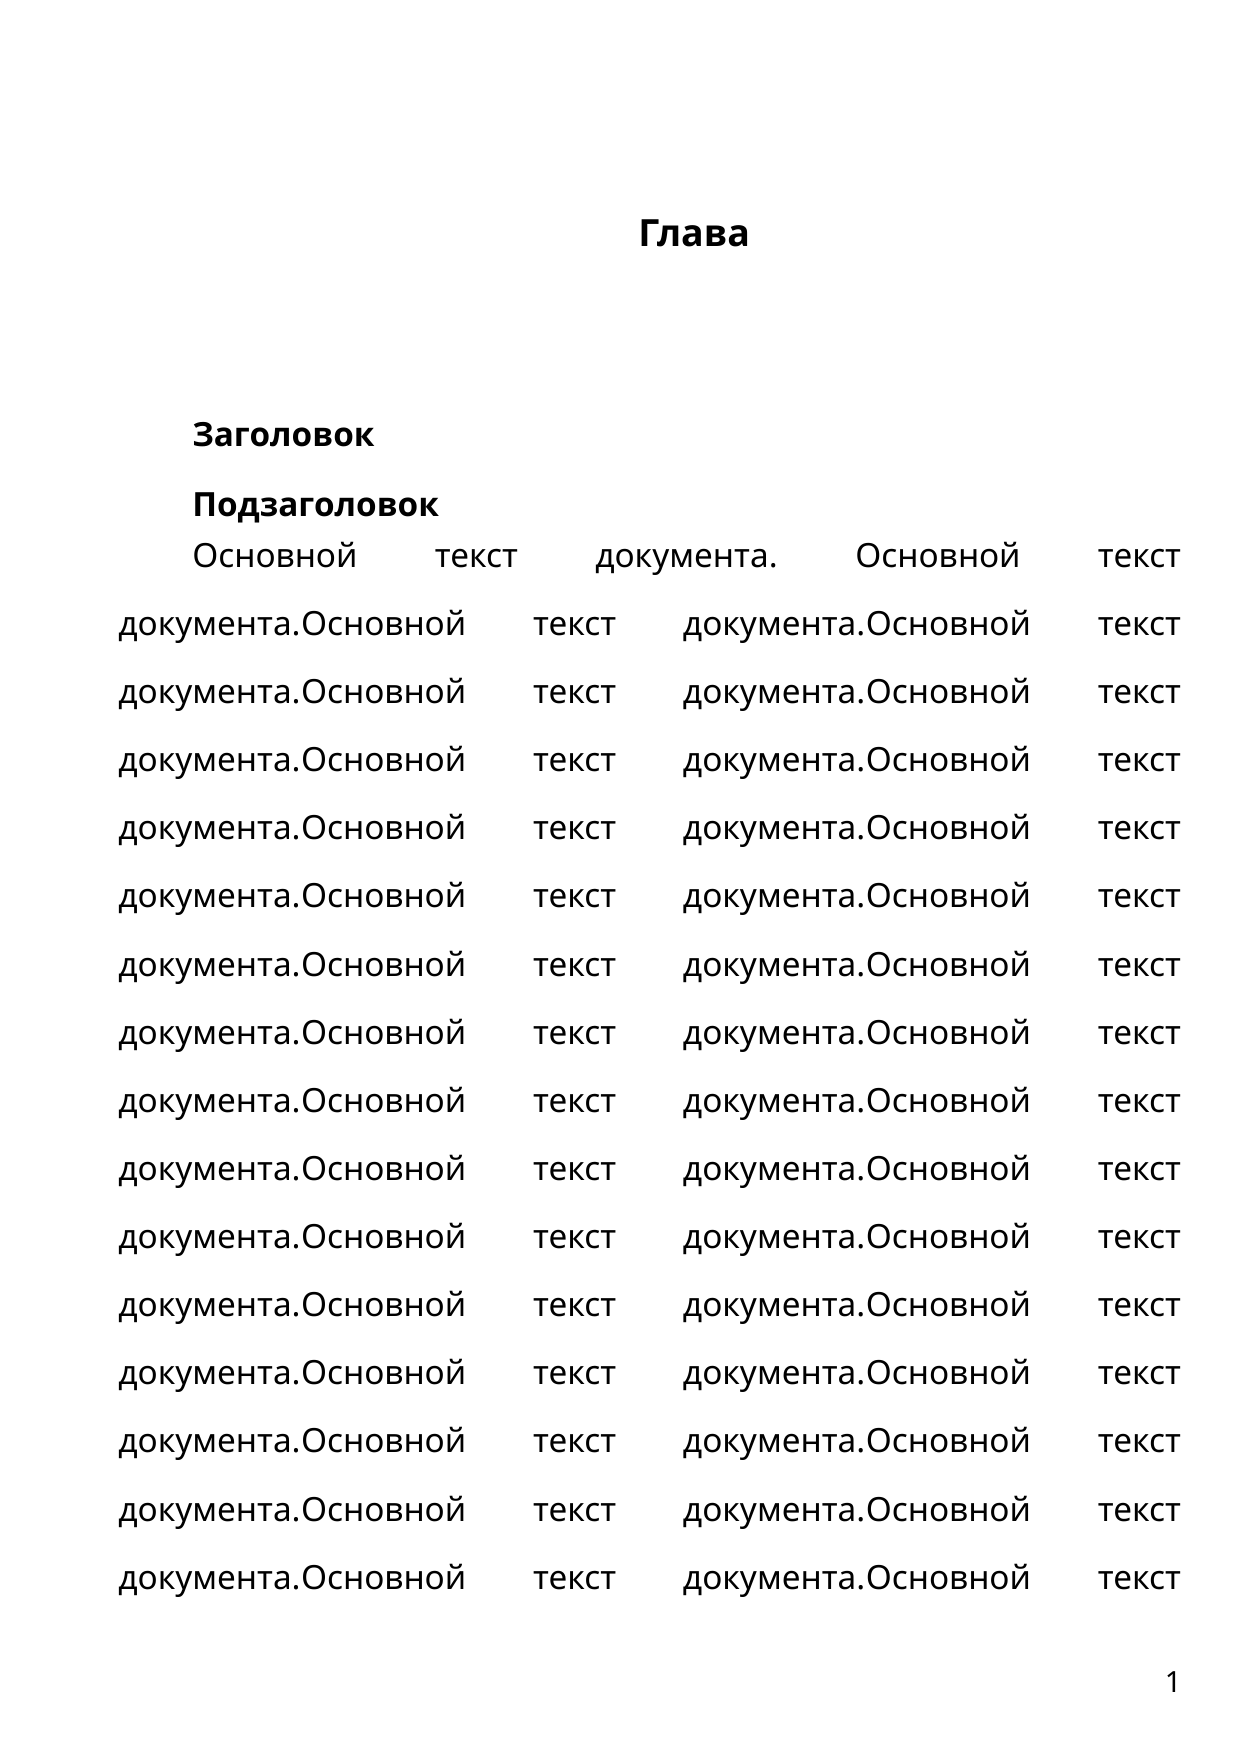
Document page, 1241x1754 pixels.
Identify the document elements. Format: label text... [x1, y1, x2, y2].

subtitle Заголовок [192, 411, 1181, 457]
subtitle Глава [118, 118, 1181, 376]
subtitle Подзаголовок [192, 480, 1181, 526]
text Основной текст документа. Основной текст документа.Основной текст документа.Основной текст документа.Основной текст документа.Основной текст документа.Основной текст документа.Основной текст документа.Основной текст документа.Основной текст документа.Основной текст документа.Основной текст документа.Основной текст документа.Основной текст документа.Основной текст документа.Основной текст документа.Основной текст документа.Основной текст документа.Основной текст документа.Основной текст документа.Основной текст документа.Основной текст документа.Основной текст документа.Основной текст документа.Основной текст документа.Основной текст документа.Основной текст документа.Основной текст документа.Основной текст документа.Основной текст документа.Основной текст документа.Основной текст [118, 532, 1181, 1599]
